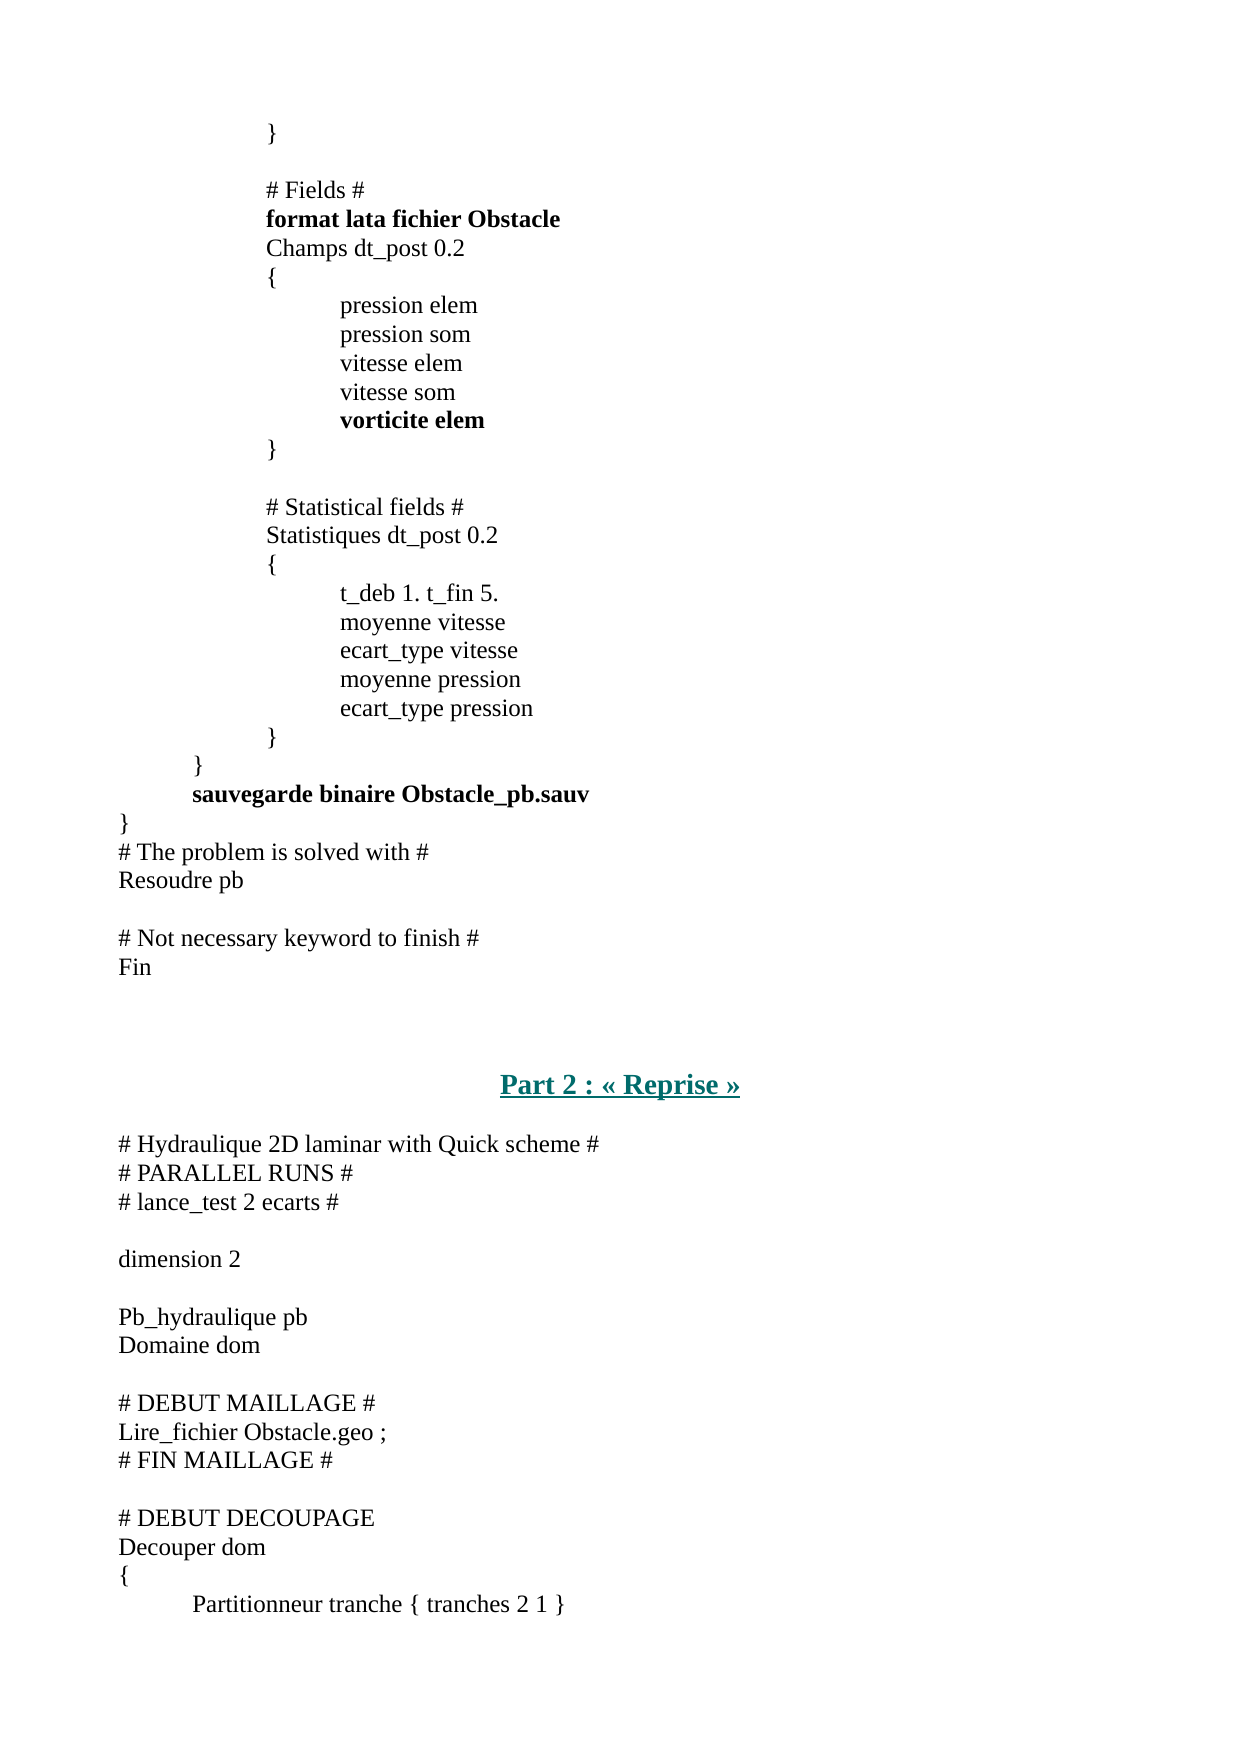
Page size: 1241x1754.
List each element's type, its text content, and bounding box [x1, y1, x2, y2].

text vitesse som [118, 377, 1122, 406]
text dimension 2 [118, 1244, 1122, 1273]
text Part 2 : « Reprise » [118, 1067, 1122, 1100]
text Lire_fichier Obstacle.geo ; [118, 1417, 1122, 1445]
text # Statistical fields # [118, 492, 1122, 521]
text # PARALLEL RUNS # [118, 1158, 1122, 1187]
text ecart_type vitesse [118, 636, 1122, 664]
text format lata fichier Obstacle [118, 204, 1122, 233]
text # DEBUT MAILLAGE # [118, 1388, 1122, 1417]
text Statistiques dt_post 0.2 [118, 521, 1122, 549]
text # The problem is solved with # [118, 837, 1122, 866]
text sauvegarde binaire Obstacle_pb.sauv [118, 779, 1122, 808]
text moyenne pression [118, 664, 1122, 693]
text t_deb 1. t_fin 5. [118, 578, 1122, 607]
text { [118, 1560, 1122, 1589]
text # Fields # [118, 176, 1122, 204]
text Champs dt_post 0.2 [118, 233, 1122, 262]
text # Not necessary keyword to finish # [118, 923, 1122, 952]
text } [118, 751, 1122, 779]
text } [118, 722, 1122, 751]
text # lance_test 2 ecarts # [118, 1187, 1122, 1215]
text # FIN MAILLAGE # [118, 1445, 1122, 1474]
text vitesse elem [118, 348, 1122, 377]
text Resoudre pb [118, 866, 1122, 894]
text # Hydraulique 2D laminar with Quick scheme # [118, 1129, 1122, 1158]
text Fin [118, 952, 1122, 981]
text ecart_type pression [118, 693, 1122, 722]
text pression elem [118, 291, 1122, 319]
text Pb_hydraulique pb [118, 1302, 1122, 1330]
text { [118, 262, 1122, 291]
text Decouper dom [118, 1532, 1122, 1560]
text vorticite elem [118, 406, 1122, 434]
text } [118, 434, 1122, 463]
text moyenne vitesse [118, 607, 1122, 636]
text } [118, 118, 1122, 147]
text Partitionneur tranche { tranches 2 1 } [118, 1589, 1122, 1618]
text pression som [118, 319, 1122, 348]
text { [118, 549, 1122, 578]
text # DEBUT DECOUPAGE [118, 1503, 1122, 1532]
text Domaine dom [118, 1330, 1122, 1359]
text } [118, 808, 1122, 837]
